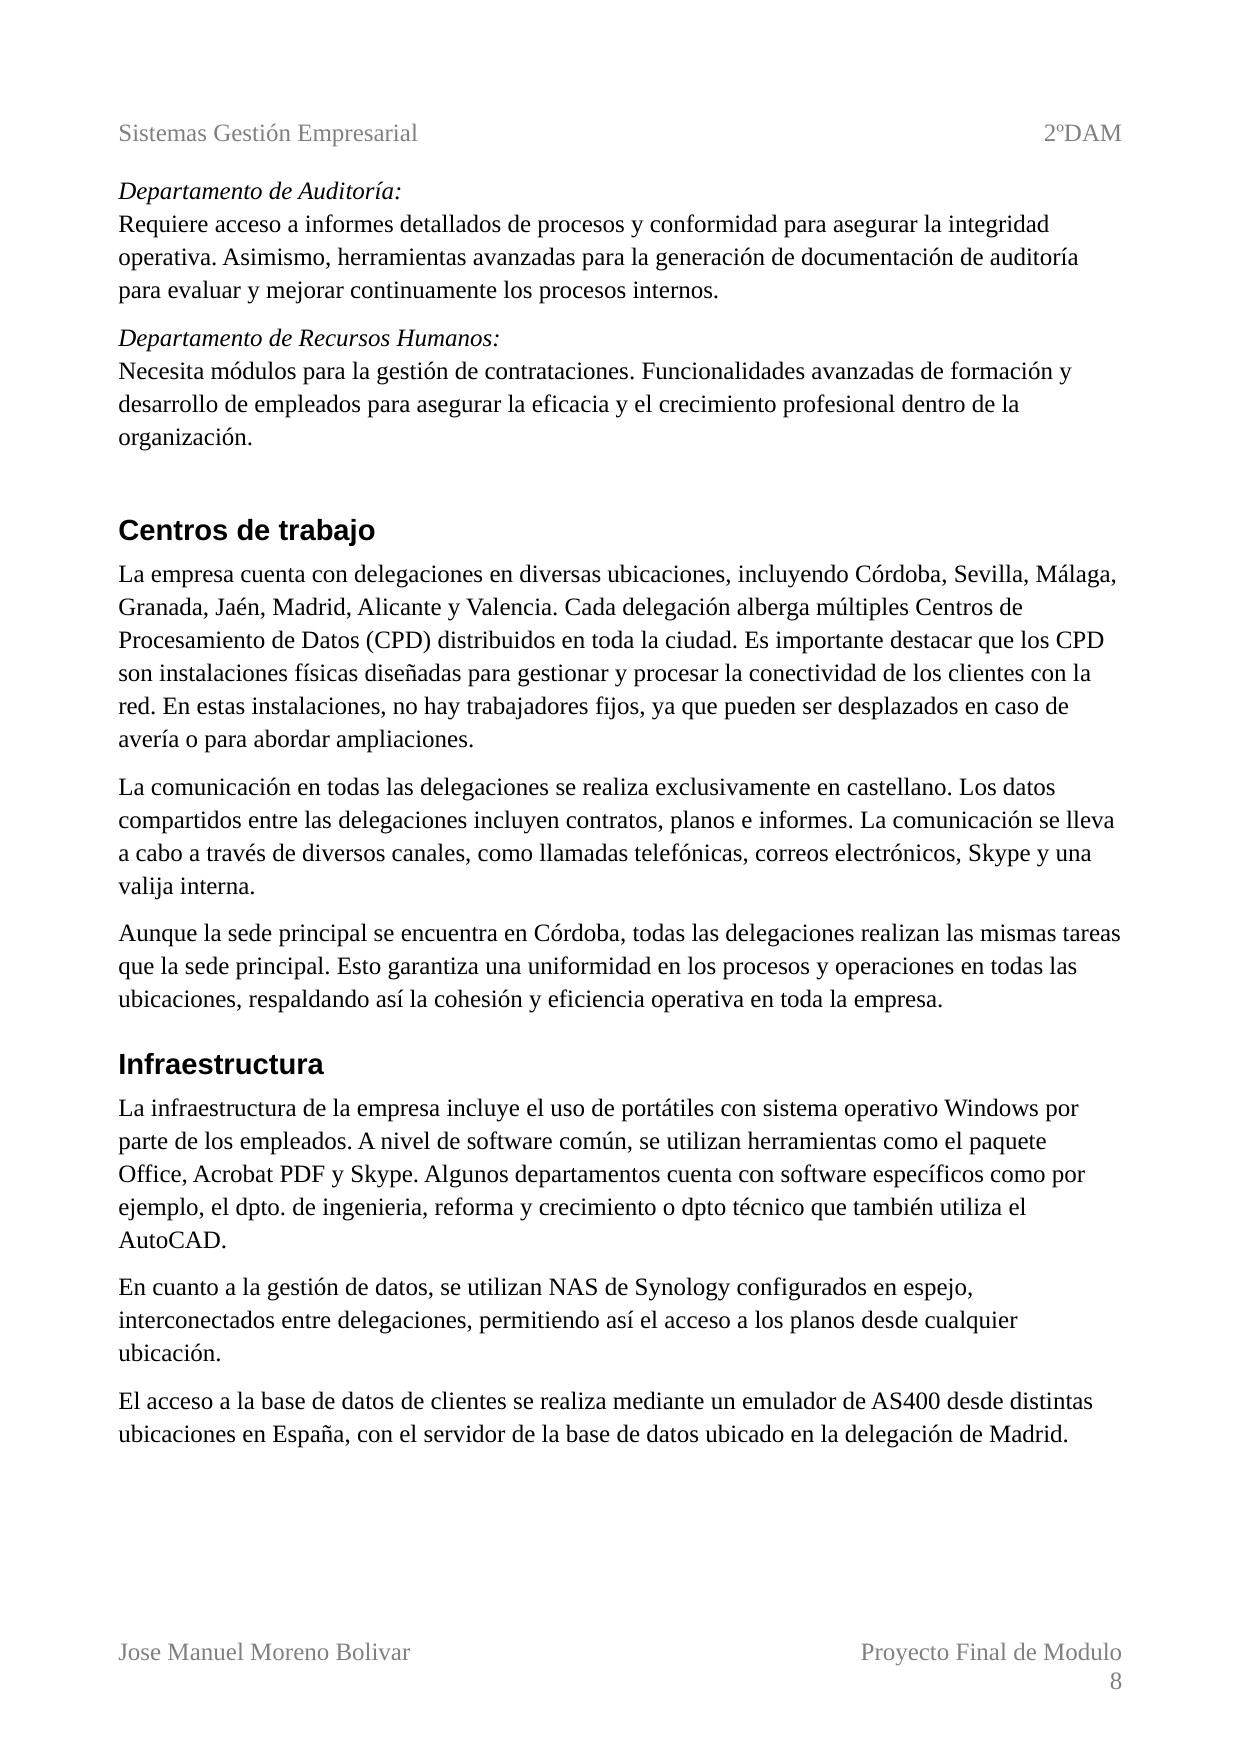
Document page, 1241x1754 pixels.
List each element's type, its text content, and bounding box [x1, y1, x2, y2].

text En cuanto a la gestión de datos, se utilizan NAS de Synology configurados en espejo, interconectados entre delegaciones, permitiendo así el acceso a los planos desde cualquier ubicación. [118, 1272, 1122, 1367]
text Aunque la sede principal se encuentra en Córdoba, todas las delegaciones realizan las mismas tareas que la sede principal. Esto garantiza una uniformidad en los procesos y operaciones en todas las ubicaciones, respaldando así la cohesión y eficiencia operativa en toda la empresa. [118, 918, 1122, 1013]
text Departamento de Recursos Humanos: Necesita módulos para la gestión de contrataciones. Funcionalidades avanzadas de formación y desarrollo de empleados para asegurar la eficacia y el crecimiento profesional dentro de la organización. [118, 323, 1122, 451]
text El acceso a la base de datos de clientes se realiza mediante un emulador de AS400 desde distintas ubicaciones en España, con el servidor de la base de datos ubicado en la delegación de Madrid. [118, 1386, 1122, 1448]
subtitle Infraestructura [118, 1047, 1122, 1080]
text Departamento de Auditoría: Requiere acceso a informes detallados de procesos y conformidad para asegurar la integridad operativa. Asimismo, herramientas avanzadas para la generación de documentación de auditoría para evaluar y mejorar continuamente los procesos internos. [118, 176, 1122, 304]
text La infraestructura de la empresa incluye el uso de portátiles con sistema operativo Windows por parte de los empleados. A nivel de software común, se utilizan herramientas como el paquete Office, Acrobat PDF y Skype. Algunos departamentos cuenta con software específicos como por ejemplo, el dpto. de ingenieria, reforma y crecimiento o dpto técnico que también utiliza el AutoCAD. [118, 1093, 1122, 1253]
subtitle Centros de trabajo [118, 513, 1122, 547]
text La comunicación en todas las delegaciones se realiza exclusivamente en castellano. Los datos compartidos entre las delegaciones incluyen contratos, planos e informes. La comunicación se lleva a cabo a través de diversos canales, como llamadas telefónicas, correos electrónicos, Skype y una valija interna. [118, 772, 1122, 899]
text La empresa cuenta con delegaciones en diversas ubicaciones, incluyendo Córdoba, Sevilla, Málaga, Granada, Jaén, Madrid, Alicante y Valencia. Cada delegación alberga múltiples Centros de Procesamiento de Datos (CPD) distribuidos en toda la ciudad. Es importante destacar que los CPD son instalaciones físicas diseñadas para gestionar y procesar la conectividad de los clientes con la red. En estas instalaciones, no hay trabajadores fijos, ya que pueden ser desplazados en caso de avería o para abordar ampliaciones. [118, 559, 1122, 753]
